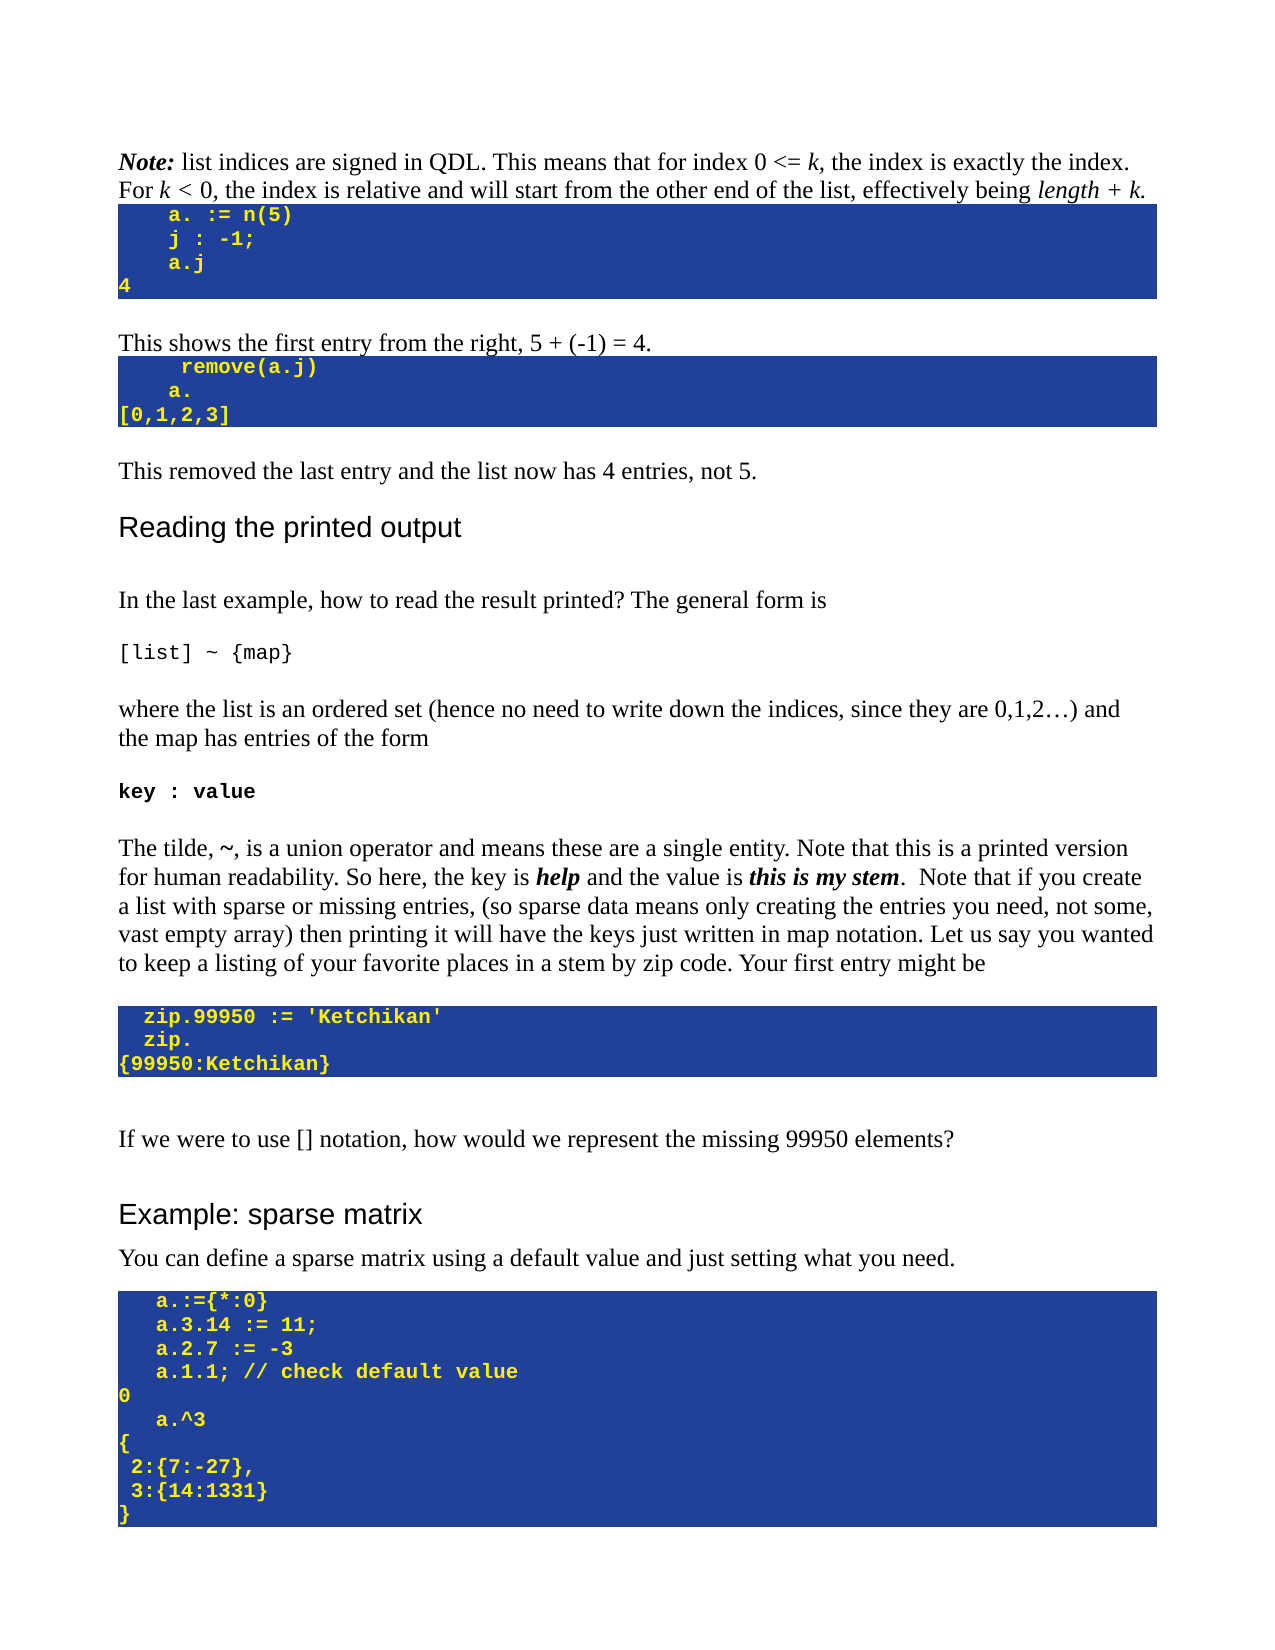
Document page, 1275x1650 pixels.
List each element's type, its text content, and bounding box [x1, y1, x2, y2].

text { [118, 1432, 1157, 1456]
text This shows the first entry from the right, 5 + (-1) = 4. [118, 328, 1157, 356]
text You can define a sparse matrix using a default value and just setting what you need. [118, 1243, 1157, 1272]
text where the list is an ordered set (hence no need to write down the indices, since they are 0,1,2…) and the map has entries of the form [118, 694, 1157, 752]
text a.:={*:0} [118, 1291, 1157, 1314]
text key : value [118, 781, 1157, 804]
text zip.99950 := 'Ketchikan' [118, 1006, 1157, 1029]
text j : -1; [118, 228, 1157, 252]
text {99950:Ketchikan} [118, 1053, 1157, 1077]
text remove(a.j) [118, 356, 1157, 380]
text 4 [118, 275, 1157, 299]
text [list] ~ {map} [118, 642, 1157, 666]
text a.^3 [118, 1409, 1157, 1432]
text a.j [118, 252, 1157, 275]
text Note: list indices are signed in QDL. This means that for index 0 <= k, the index is exactly the index. For k < 0, the index is relative and will start from the other end of the list, effectively being length + k. [118, 147, 1157, 204]
text The tilde, ~, is a union operator and means these are a single entity. Note that this is a printed version for human readability. So here, the key is help and the value is this is my stem. Note that if you create a list with sparse or missing entries, (so sparse data means only creating the entries you need, not some, vast empty array) then printing it will have the keys just written in map notation. Let us say you wanted to keep a listing of your favorite places in a stem by zip code. Your first entry might be [118, 833, 1157, 977]
text a.2.7 := -3 [118, 1338, 1157, 1361]
text a. := n(5) [118, 204, 1157, 228]
subtitle Reading the printed output [118, 510, 1157, 543]
text If we were to use [] notation, how would we represent the missing 99950 elements? [118, 1124, 1157, 1153]
text a. [118, 380, 1157, 404]
text 0 [118, 1385, 1157, 1409]
text [0,1,2,3] [118, 404, 1157, 427]
subtitle Example: sparse matrix [118, 1197, 1157, 1230]
text 2:{7:-27}, [118, 1456, 1157, 1480]
text } [118, 1503, 1157, 1527]
text a.3.14 := 11; [118, 1314, 1157, 1338]
text a.1.1; // check default value [118, 1361, 1157, 1385]
text zip. [118, 1029, 1157, 1053]
text This removed the last entry and the list now has 4 entries, not 5. [118, 456, 1157, 485]
text In the last example, how to read the result printed? The general form is [118, 585, 1157, 613]
text 3:{14:1331} [118, 1480, 1157, 1503]
